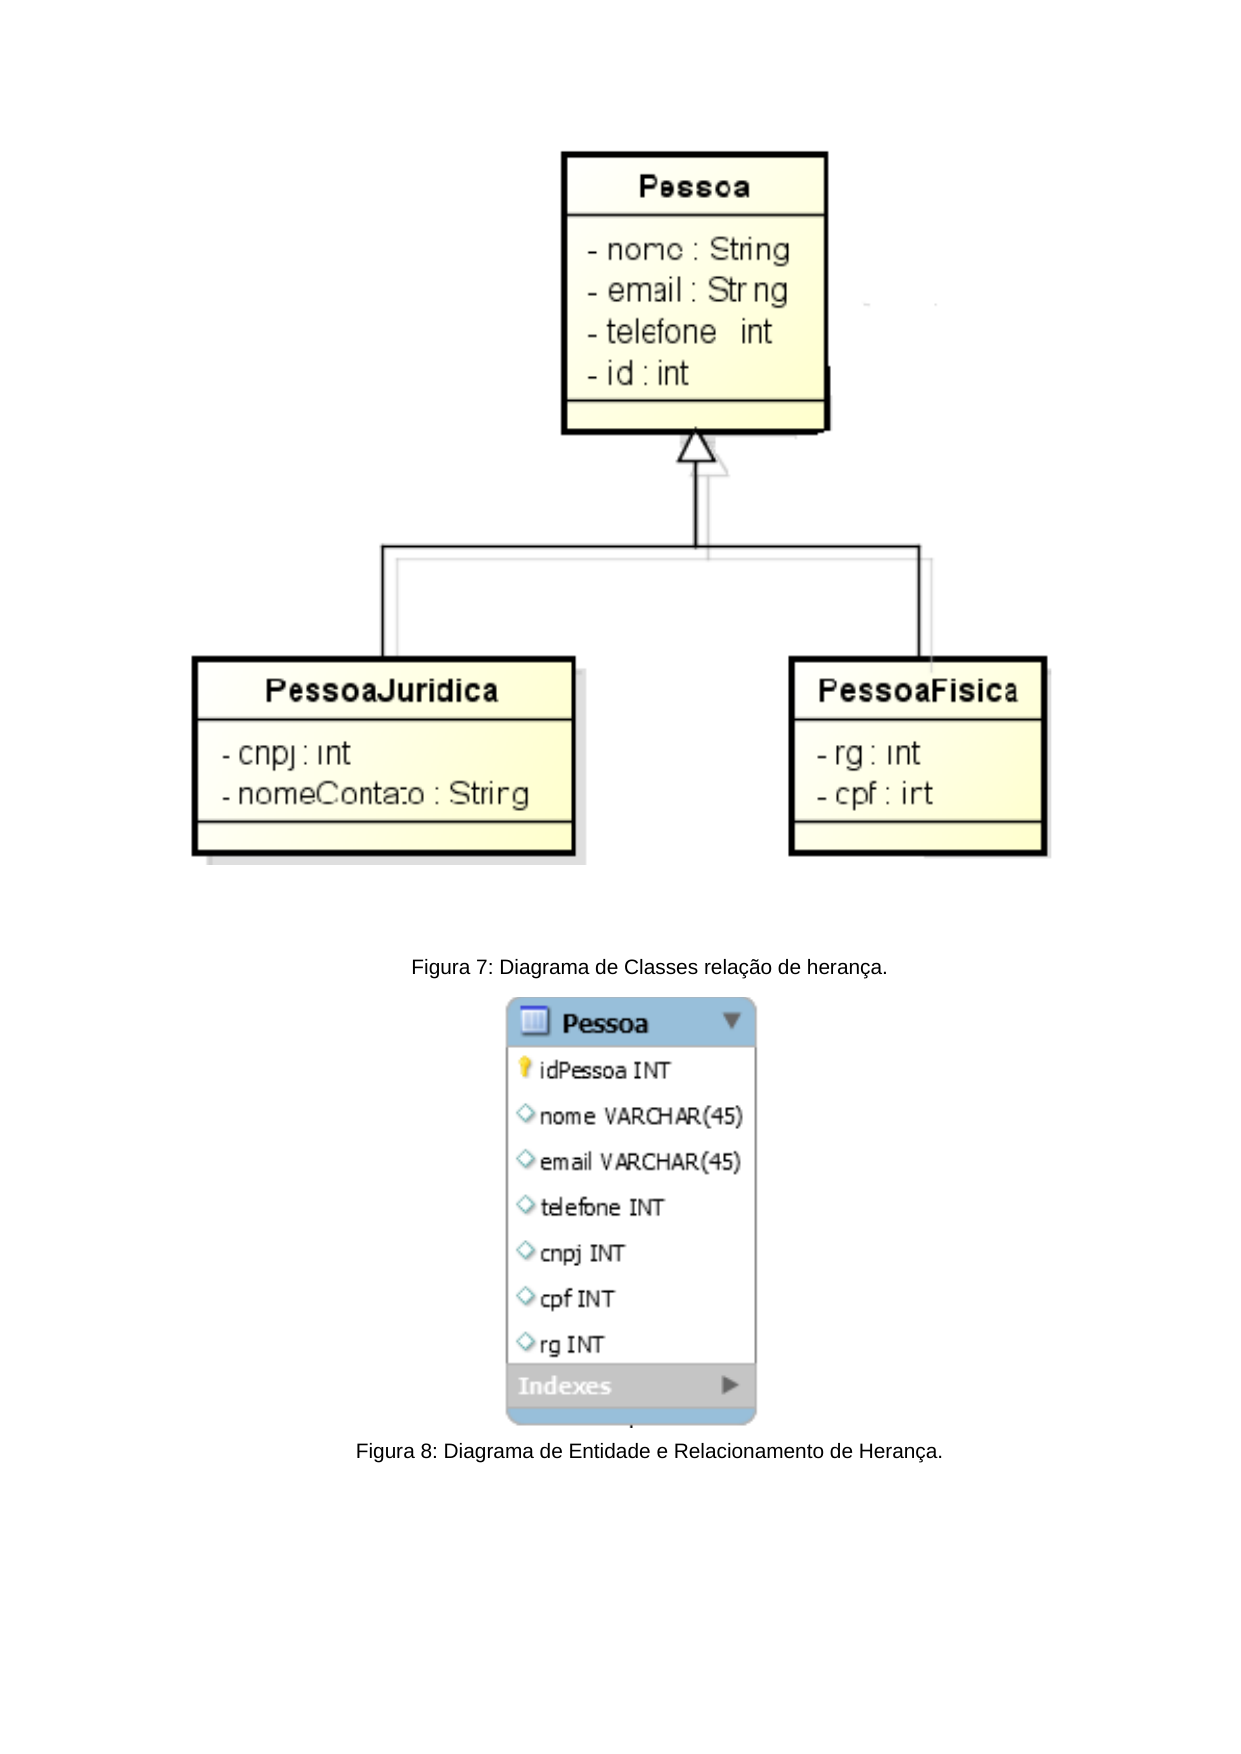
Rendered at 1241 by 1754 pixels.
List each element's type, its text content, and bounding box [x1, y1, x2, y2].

picture [494, 997, 805, 1428]
picture [186, 129, 1052, 865]
text Figura 7: Diagrama de Classes relação de herança. [177, 955, 1122, 979]
text Figura 8: Diagrama de Entidade e Relacionamento de Herança. [177, 1032, 1122, 1463]
